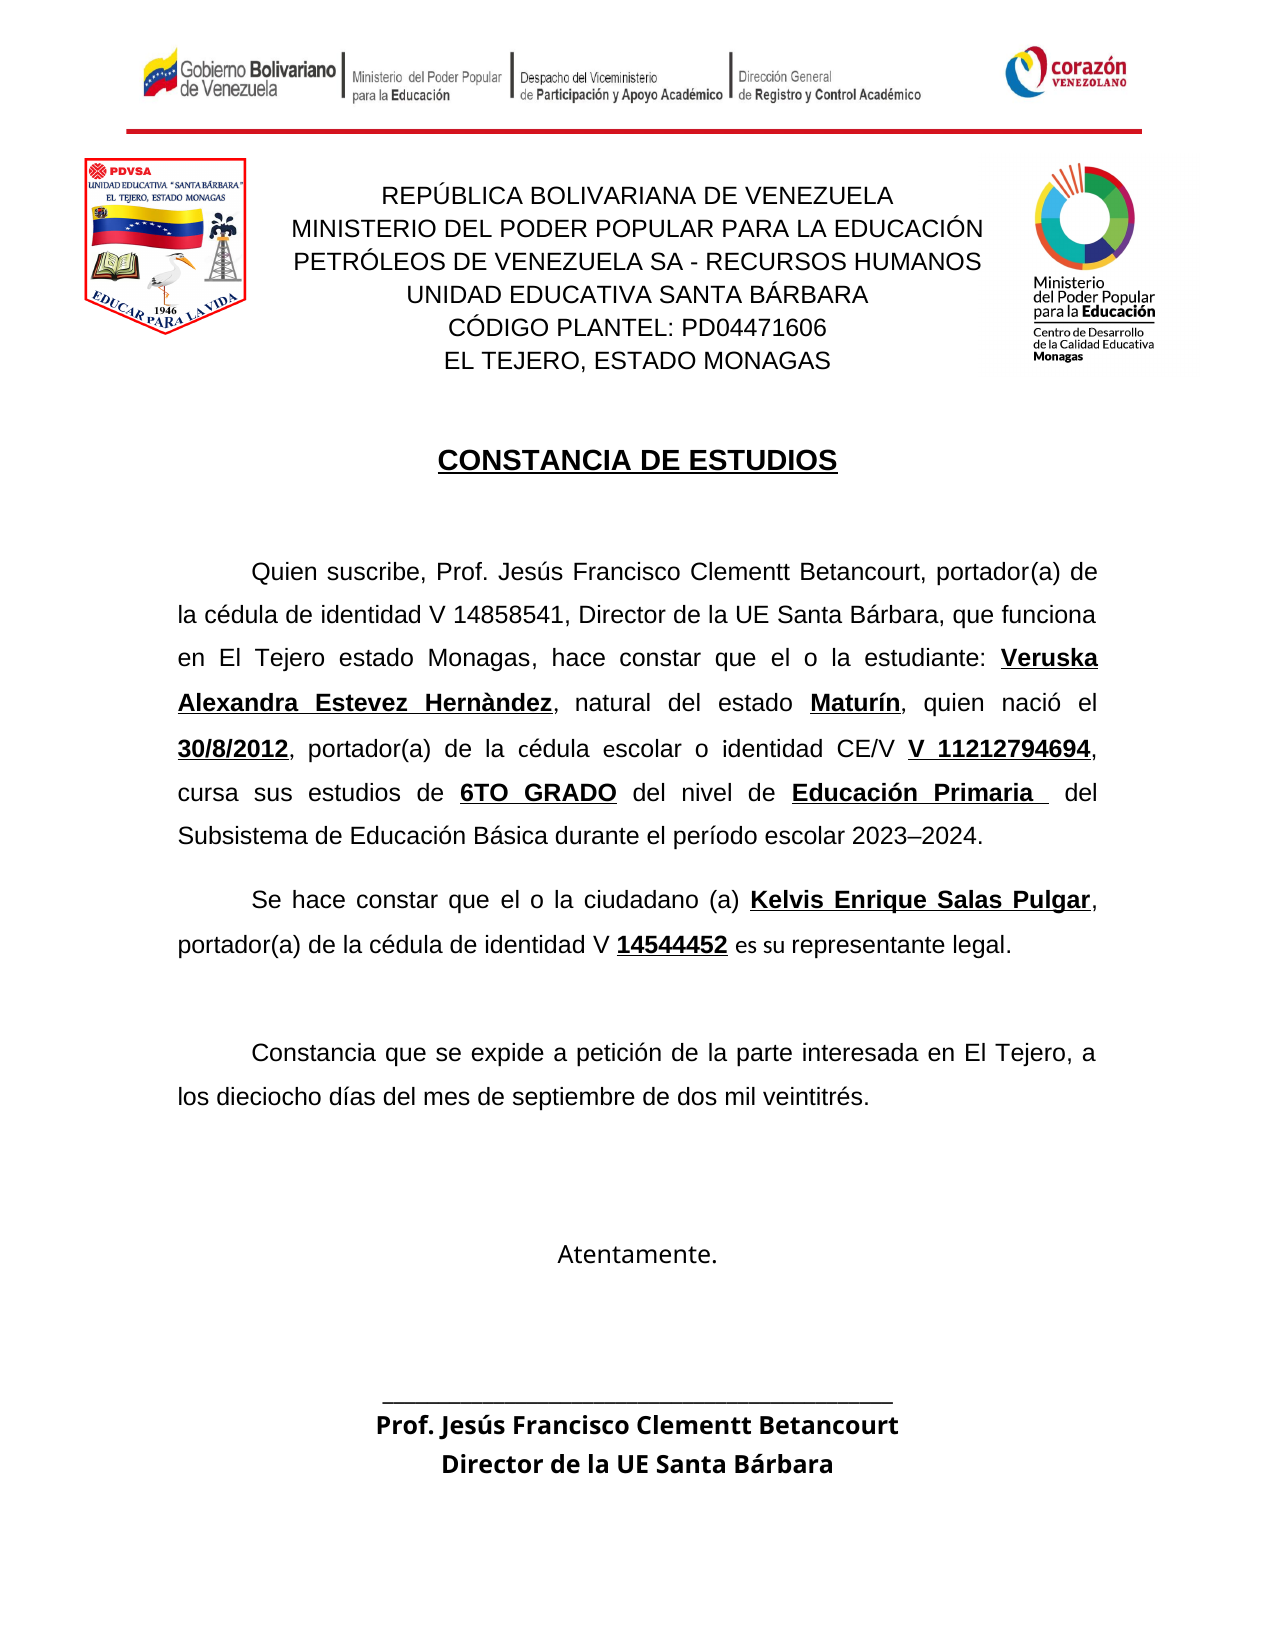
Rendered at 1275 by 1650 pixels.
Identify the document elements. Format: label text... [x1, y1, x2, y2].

text Director de la UE Santa Bárbara [177, 1447, 1098, 1481]
text CÓDIGO PLANTEL: PD04471606 [177, 313, 978, 341]
text Quien suscribe, Prof. Jesús Francisco Clementt Betancourt, portador(a) de la cédula de identidad V 14858541, Director de la UE Santa Bárbara, que funciona en El Tejero estado Monagas, hace constar que el o la estudiante: Veruska Alexandra Estevez Hernàndez, natural del estado Maturín, quien nació el 30/8/2012, portador(a) de la cédula escolar o identidad CE/V V 11212794694, cursa sus estudios de 6TO GRADO del nivel de Educación Primaria del Subsistema de Educación Básica durante el período escolar 2023–2024. [177, 557, 1098, 849]
text Prof. Jesús Francisco Clementt Betancourt [177, 1407, 1098, 1441]
text Atentamente. [177, 1237, 1098, 1271]
subtitle REPÚBLICA BOLIVARIANA DE VENEZUELA [252, 181, 978, 209]
text Constancia que se expide a petición de la parte interesada en El Tejero, a los dieciocho días del mes de septiembre de dos mil veintitrés. [177, 1038, 1098, 1110]
subtitle CONSTANCIA DE ESTUDIOS [177, 443, 1098, 476]
text ______________________________________________ [177, 1373, 1098, 1407]
subtitle PETRÓLEOS DE VENEZUELA SA - RECURSOS HUMANOS [252, 247, 978, 275]
subtitle MINISTERIO DEL PODER POPULAR PARA LA EDUCACIÓN [252, 214, 978, 242]
picture [126, 11, 1142, 134]
text UNIDAD EDUCATIVA SANTA BÁRBARA [252, 280, 978, 308]
picture [978, 153, 1200, 377]
picture [79, 158, 252, 335]
text EL TEJERO, ESTADO MONAGAS [177, 346, 978, 374]
text Se hace constar que el o la ciudadano (a) Kelvis Enrique Salas Pulgar, portador(a) de la cédula de identidad V 14544452 es su representante legal. [177, 885, 1098, 959]
